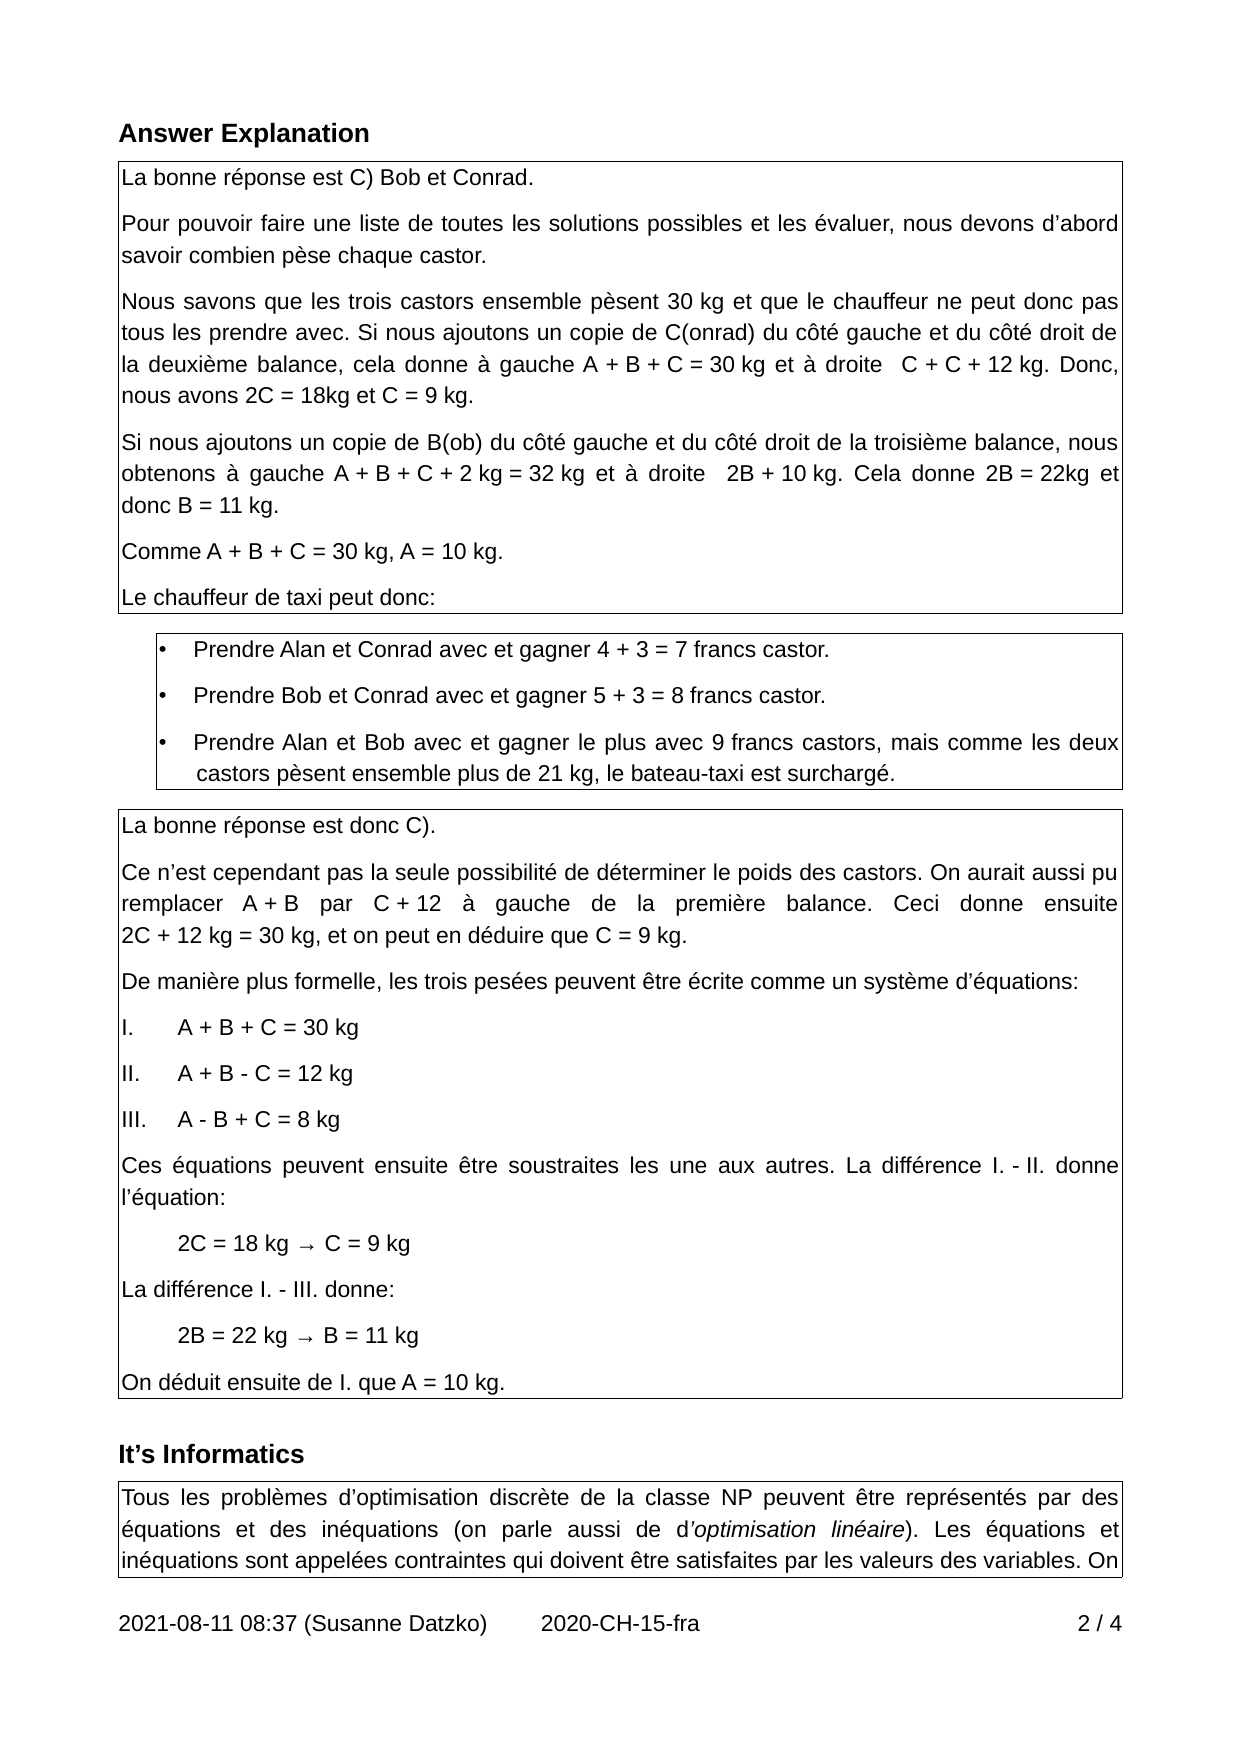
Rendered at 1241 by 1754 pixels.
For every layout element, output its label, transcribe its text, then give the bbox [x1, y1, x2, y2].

text De manière plus formelle, les trois pesées peuvent être écrite comme un système d’équations: [119, 965, 1122, 994]
text On déduit ensuite de I. que A = 10 kg. [119, 1365, 1122, 1398]
text 2C = 18 kg → C = 9 kg [119, 1227, 1122, 1256]
text II. A + B - C = 12 kg [119, 1057, 1122, 1086]
list Prendre Bob et Conrad avec et gagner 5 + 3 = 8 francs castor. [157, 679, 1122, 709]
list Prendre Alan et Bob avec et gagner le plus avec 9 francs castors, mais comme les deux castors pèsent ensemble plus de 21 kg, le bateau-taxi est surchargé. [157, 726, 1122, 789]
text Nous savons que les trois castors ensemble pèsent 30 kg et que le chauffeur ne peut donc pas tous les prendre avec. Si nous ajoutons un copie de C(onrad) du côté gauche et du côté droit de la deuxième balance, cela donne à gauche A + B + C = 30 kg et à droite C + C + 12 kg. Donc, nous avons 2C = 18kg et C = 9 kg. [119, 285, 1122, 409]
list Prendre Alan et Conrad avec et gagner 4 + 3 = 7 francs castor. [157, 634, 1122, 663]
text Ce n’est cependant pas la seule possibilité de déterminer le poids des castors. On aurait aussi pu remplacer A + B par C + 12 à gauche de la première balance. Ceci donne ensuite 2C + 12 kg = 30 kg, et on peut en déduire que C = 9 kg. [119, 855, 1122, 948]
subtitle Answer Explanation [118, 118, 1122, 148]
text Si nous ajoutons un copie de B(ob) du côté gauche et du côté droit de la troisième balance, nous obtenons à gauche A + B + C + 2 kg = 32 kg et à droite 2B + 10 kg. Cela donne 2B = 22kg et donc B = 11 kg. [119, 426, 1122, 518]
text Pour pouvoir faire une liste de toutes les solutions possibles et les évaluer, nous devons d’abord savoir combien pèse chaque castor. [119, 207, 1122, 268]
subtitle It’s Informatics [118, 1438, 1122, 1469]
text Comme A + B + C = 30 kg, A = 10 kg. [119, 535, 1122, 564]
text 2B = 22 kg → B = 11 kg [119, 1319, 1122, 1349]
text III. A - B + C = 8 kg [119, 1103, 1122, 1132]
text La différence I. - III. donne: [119, 1273, 1122, 1302]
text La bonne réponse est donc C). [119, 810, 1122, 839]
text Ces équations peuvent ensuite être soustraites les une aux autres. La différence I. - II. donne l’équation: [119, 1149, 1122, 1210]
text I. A + B + C = 30 kg [119, 1011, 1122, 1040]
text Tous les problèmes d’optimisation discrète de la classe NP peuvent être représentés par des équations et des inéquations (on parle aussi de d’optimisation linéaire). Les équations et inéquations sont appelées contraintes qui doivent être satisfaites par les valeurs des variables. On [119, 1482, 1122, 1577]
text Le chauffeur de taxi peut donc: [119, 581, 1122, 613]
text La bonne réponse est C) Bob et Conrad. [119, 162, 1122, 190]
